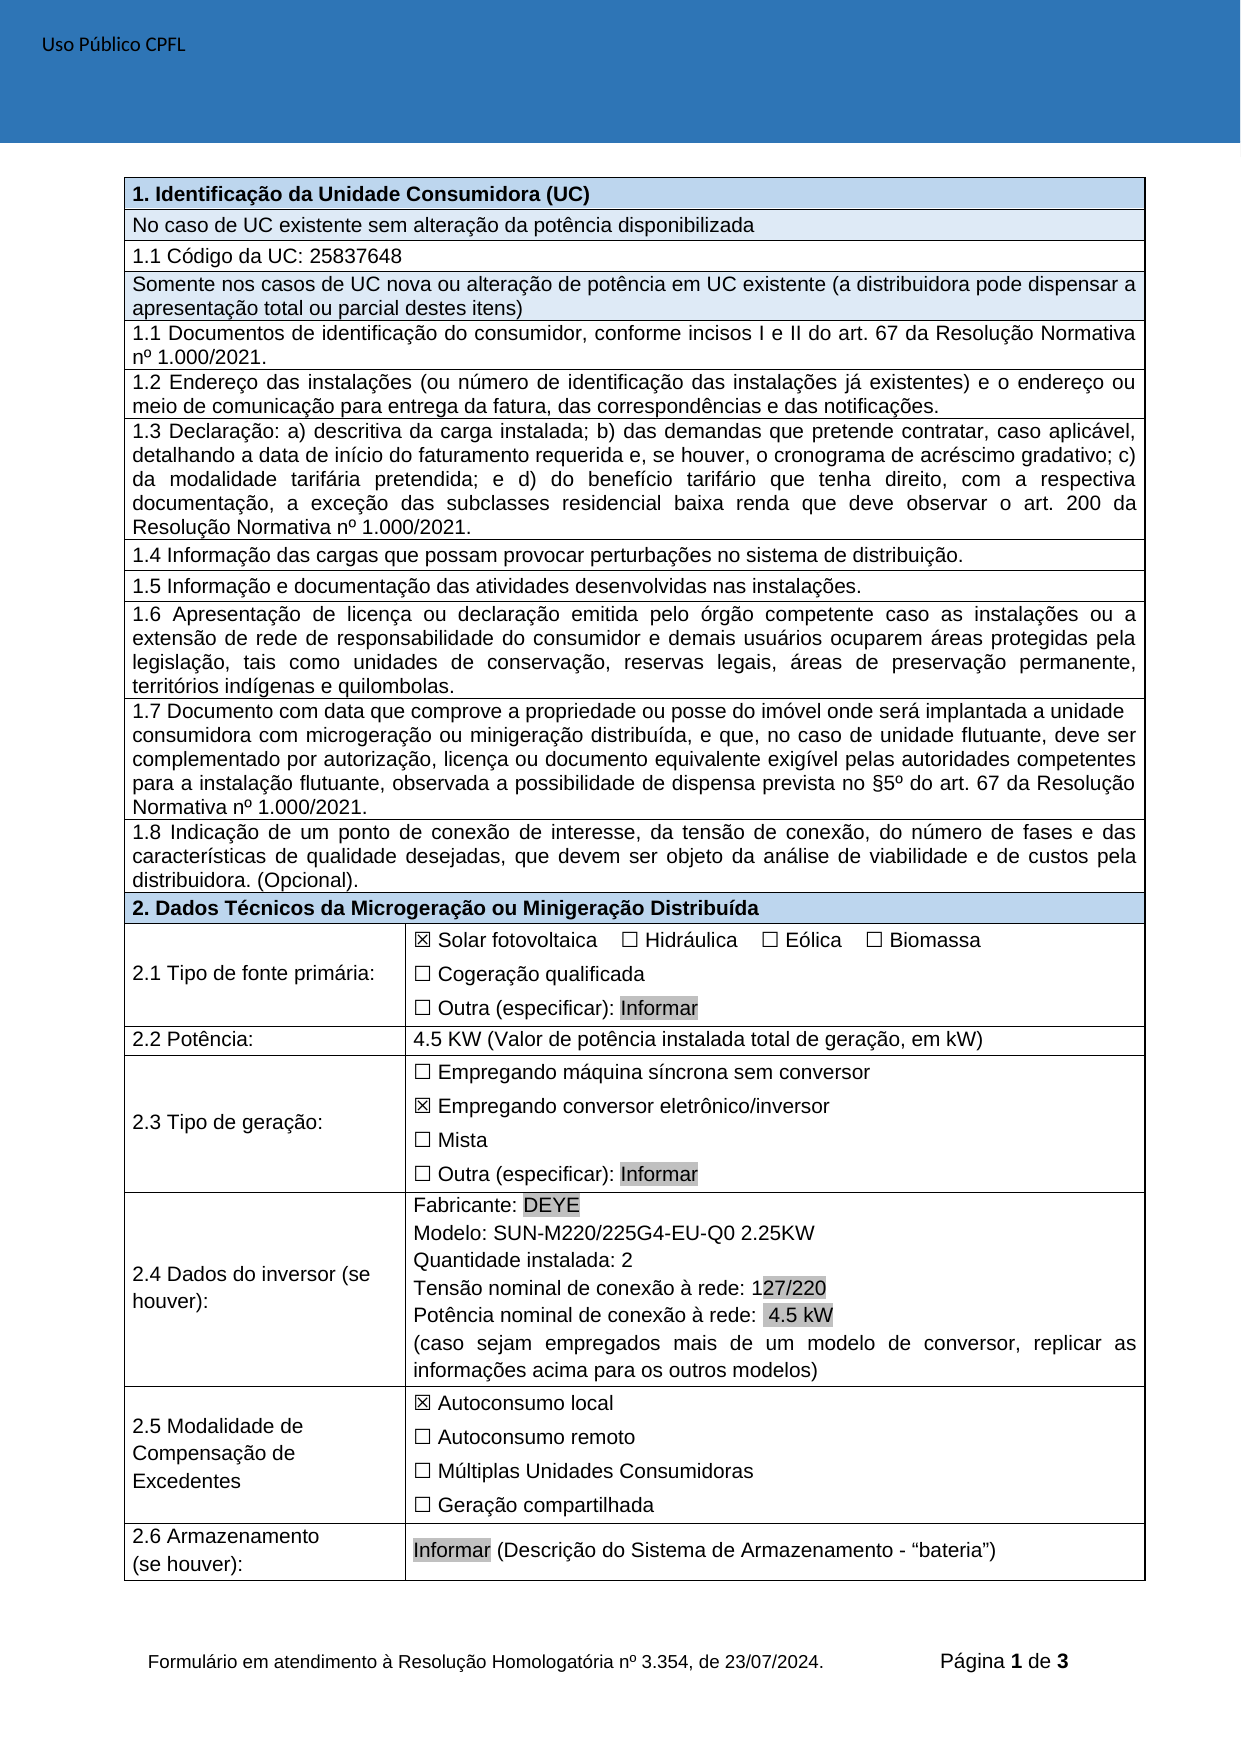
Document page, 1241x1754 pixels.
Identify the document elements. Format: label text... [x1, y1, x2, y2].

table_cell ☒ Autoconsumo local ☐ Autoconsumo remoto ☐ Múltiplas Unidades Consumidoras ☐ Geração compartilhada [406, 1387, 1144, 1523]
table_cell Fabricante: DEYE Modelo: SUN-M220/225G4-EU-Q0 2.25KW Quantidade instalada: 2 Tensão nominal de conexão à rede: 127/220 Potência nominal de conexão à rede: 4.5 kW (caso sejam empregados mais de um modelo de conversor, replicar as informações acima para os outros modelos) [406, 1193, 1144, 1386]
table_cell 1.3 Declaração: a) descritiva da carga instalada; b) das demandas que pretende contratar, caso aplicável, detalhando a data de início do faturamento requerida e, se houver, o cronograma de acréscimo gradativo; c) da modalidade tarifária pretendida; e d) do benefício tarifário que tenha direito, com a respectiva documentação, a exceção das subclasses residencial baixa renda que deve observar o art. 200 da Resolução Normativa nº 1.000/2021. [125, 419, 1144, 539]
table_cell 1.6 Apresentação de licença ou declaração emitida pelo órgão competente caso as instalações ou a extensão de rede de responsabilidade do consumidor e demais usuários ocuparem áreas protegidas pela legislação, tais como unidades de conservação, reservas legais, áreas de preservação permanente, territórios indígenas e quilombolas. [125, 602, 1144, 698]
table_cell 2.1 Tipo de fonte primária: [125, 924, 405, 1026]
table_cell 1.1 Documentos de identificação do consumidor, conforme incisos I e II do art. 67 da Resolução Normativa nº 1.000/2021. [125, 321, 1144, 369]
table_cell Somente nos casos de UC nova ou alteração de potência em UC existente (a distribuidora pode dispensar a apresentação total ou parcial destes itens) [125, 272, 1144, 320]
table_cell 2.5 Modalidade de Compensação de Excedentes [125, 1387, 405, 1523]
table_cell Informar (Descrição do Sistema de Armazenamento - “bateria”) [406, 1524, 1144, 1580]
table_cell 1.1 Código da UC: 25837648 [125, 241, 1144, 271]
table_cell 2. Dados Técnicos da Microgeração ou Minigeração Distribuída [125, 893, 1144, 923]
table_cell 2.6 Armazenamento (se houver): [125, 1524, 405, 1580]
table_cell 2.4 Dados do inversor (se houver): [125, 1193, 405, 1386]
table_cell 1.5 Informação e documentação das atividades desenvolvidas nas instalações. [125, 571, 1144, 601]
table_cell 1.4 Informação das cargas que possam provocar perturbações no sistema de distribuição. [125, 540, 1144, 570]
table_cell ☐ Empregando máquina síncrona sem conversor ☒ Empregando conversor eletrônico/inversor ☐ Mista ☐ Outra (especificar): Informar [406, 1056, 1144, 1192]
table_cell 1.7 Documento com data que comprove a propriedade ou posse do imóvel onde será implantada a unidade consumidora com microgeração ou minigeração distribuída, e que, no caso de unidade flutuante, deve ser complementado por autorização, licença ou documento equivalente exigível pelas autoridades competentes para a instalação flutuante, observada a possibilidade de dispensa prevista no §5º do art. 67 da Resolução Normativa nº 1.000/2021. [125, 699, 1144, 819]
table_cell ☒ Solar fotovoltaica ☐ Hidráulica ☐ Eólica ☐ Biomassa ☐ Cogeração qualificada ☐ Outra (especificar): Informar [406, 924, 1144, 1026]
picture [914, 143, 1241, 157]
table_cell 1.8 Indicação de um ponto de conexão de interesse, da tensão de conexão, do número de fases e das características de qualidade desejadas, que devem ser objeto da análise de viabilidade e de custos pela distribuidora. (Opcional). [125, 820, 1144, 892]
table_cell 2.2 Potência: [125, 1027, 405, 1055]
table_cell 4.5 KW (Valor de potência instalada total de geração, em kW) [406, 1027, 1144, 1055]
table_cell No caso de UC existente sem alteração da potência disponibilizada [125, 210, 1144, 240]
table_header 1. Identificação da Unidade Consumidora (UC) [125, 178, 1144, 208]
table_cell 1.2 Endereço das instalações (ou número de identificação das instalações já existentes) e o endereço ou meio de comunicação para entrega da fatura, das correspondências e das notificações. [125, 370, 1144, 418]
table_cell 2.3 Tipo de geração: [125, 1056, 405, 1192]
